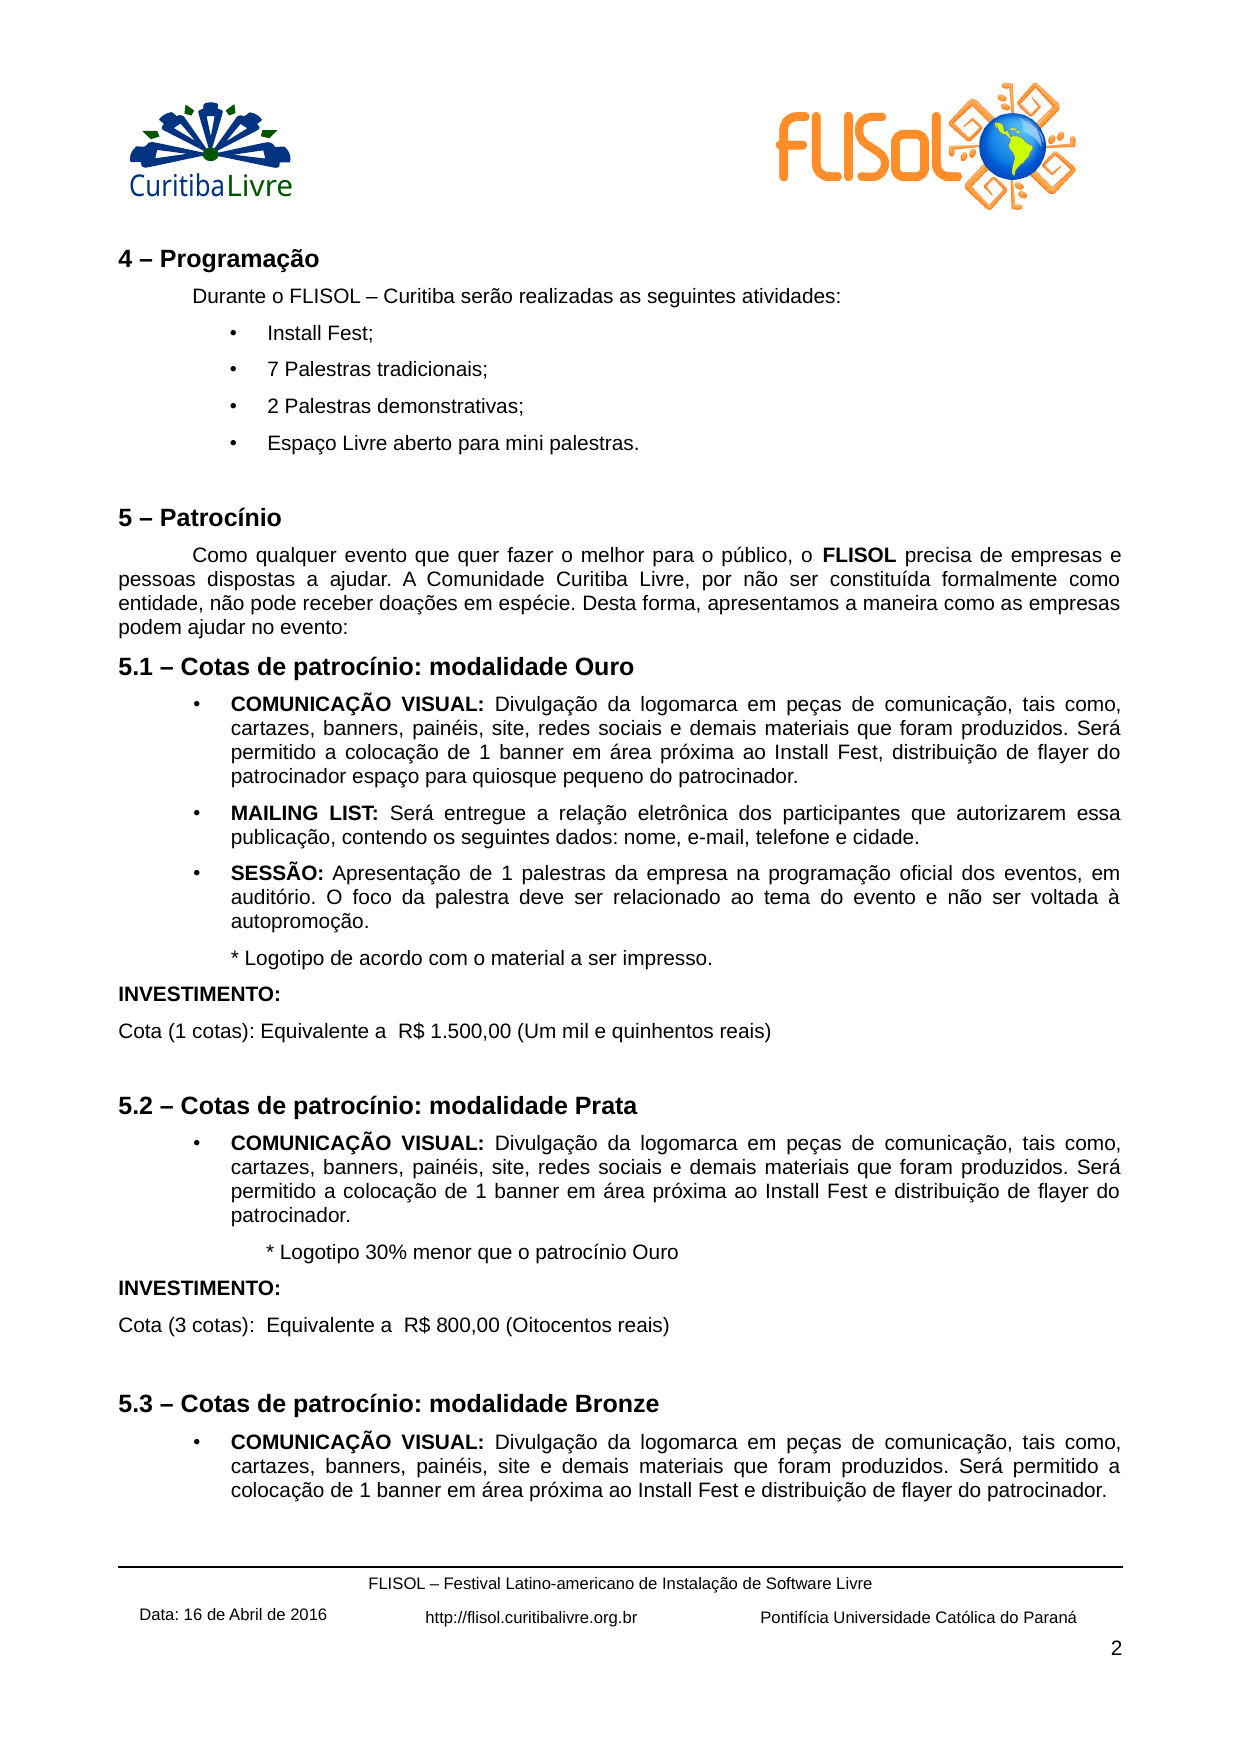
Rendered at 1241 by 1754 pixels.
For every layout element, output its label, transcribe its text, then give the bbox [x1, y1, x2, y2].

text Como qualquer evento que quer fazer o melhor para o público, o FLISOL precisa de empresas e pessoas dispostas a ajudar. A Comunidade Curitiba Livre, por não ser constituída formalmente como entidade, não pode receber doações em espécie. Desta forma, apresentamos a maneira como as empresas podem ajudar no evento: [118, 543, 1122, 639]
list Espaço Livre aberto para mini palestras. [229, 430, 1122, 454]
text Durante o FLISOL – Curitiba serão realizadas as seguintes atividades: [118, 284, 1122, 308]
list * Logotipo de acordo com o material a ser impresso. [193, 946, 1122, 969]
list COMUNICAÇÃO VISUAL: Divulgação da logomarca em peças de comunicação, tais como, cartazes, banners, painéis, site, redes sociais e demais materiais que foram produzidos. Será permitido a colocação de 1 banner em área próxima ao Install Fest e distribuição de flayer do patrocinador. [193, 1131, 1122, 1227]
subtitle 5.1 – Cotas de patrocínio: modalidade Ouro [118, 652, 1122, 680]
text INVESTIMENTO: [118, 982, 1122, 1006]
picture [747, 65, 1109, 227]
list 7 Palestras tradicionais; [229, 357, 1122, 381]
subtitle 5 – Patrocínio [118, 503, 1122, 531]
list SESSÃO: Apresentação de 1 palestras da empresa na programação oficial dos eventos, em auditório. O foco da palestra deve ser relacionado ao tema do evento e não ser voltada à autopromoção. [193, 861, 1122, 933]
list COMUNICAÇÃO VISUAL: Divulgação da logomarca em peças de comunicação, tais como, cartazes, banners, painéis, site, redes sociais e demais materiais que foram produzidos. Será permitido a colocação de 1 banner em área próxima ao Install Fest, distribuição de flayer do patrocinador espaço para quiosque pequeno do patrocinador. [193, 692, 1122, 788]
subtitle 4 – Programação [118, 244, 1122, 272]
subtitle 5.3 – Cotas de patrocínio: modalidade Bronze [118, 1389, 1122, 1418]
list Install Fest; [229, 321, 1122, 345]
text Cota (3 cotas): Equivalente a R$ 800,00 (Oitocentos reais) [118, 1312, 1122, 1336]
list MAILING LIST: Será entregue a relação eletrônica dos participantes que autorizarem essa publicação, contendo os seguintes dados: nome, e-mail, telefone e cidade. [193, 801, 1122, 848]
text Cota (1 cotas): Equivalente a R$ 1.500,00 (Um mil e quinhentos reais) [118, 1018, 1122, 1042]
text INVESTIMENTO: [118, 1276, 1122, 1300]
list 2 Palestras demonstrativas; [229, 394, 1122, 418]
subtitle 5.2 – Cotas de patrocínio: modalidade Prata [118, 1091, 1122, 1119]
list COMUNICAÇÃO VISUAL: Divulgação da logomarca em peças de comunicação, tais como, cartazes, banners, painéis, site e demais materiais que foram produzidos. Será permitido a colocação de 1 banner em área próxima ao Install Fest e distribuição de flayer do patrocinador. [193, 1430, 1122, 1502]
text * Logotipo 30% menor que o patrocínio Ouro [118, 1239, 1122, 1263]
